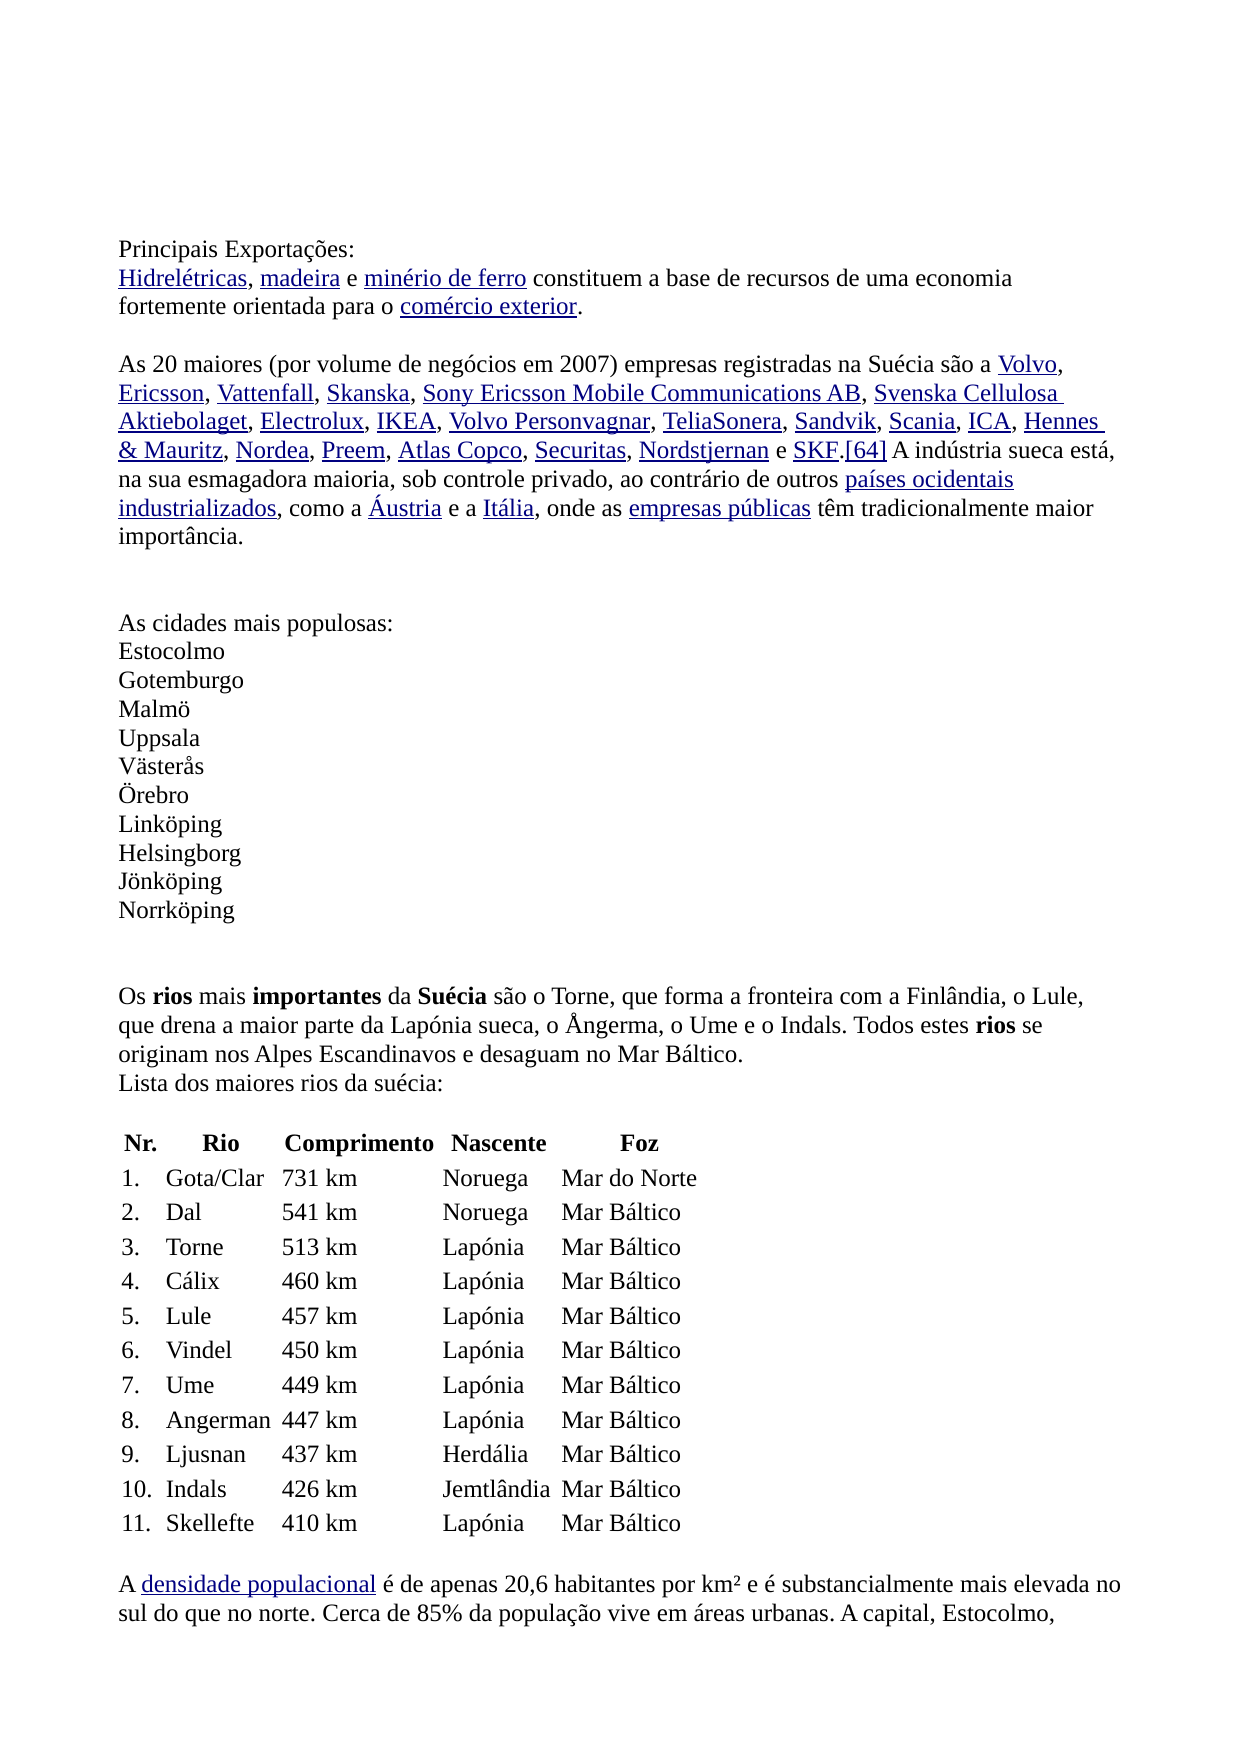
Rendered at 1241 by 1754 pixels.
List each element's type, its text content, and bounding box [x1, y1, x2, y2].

table_header Foz [558, 1125, 721, 1160]
table_cell Jemtlândia [439, 1471, 558, 1506]
table_cell Torne [163, 1229, 279, 1263]
table_cell 437 km [279, 1436, 439, 1471]
table_cell Noruega [439, 1160, 558, 1194]
table_cell 460 km [279, 1264, 439, 1298]
text Lista dos maiores rios da suécia: [118, 1068, 1122, 1096]
table_cell Lapónia [439, 1402, 558, 1436]
text Norrköping [118, 895, 1122, 924]
table_cell Mar Báltico [558, 1436, 721, 1471]
table_cell Noruega [439, 1194, 558, 1229]
table_cell Mar Báltico [558, 1367, 721, 1402]
table_header Nascente [439, 1125, 558, 1160]
text Västerås [118, 751, 1122, 780]
table_cell Lapónia [439, 1506, 558, 1540]
table_cell Mar Báltico [558, 1333, 721, 1367]
table_cell 450 km [279, 1333, 439, 1367]
table_cell Vindel [163, 1333, 279, 1367]
table_cell Mar Báltico [558, 1506, 721, 1540]
table_cell 4. [118, 1264, 163, 1298]
table_cell 513 km [279, 1229, 439, 1263]
table_cell Lapónia [439, 1298, 558, 1333]
table_cell 6. [118, 1333, 163, 1367]
table_cell Cálix [163, 1264, 279, 1298]
table_cell Mar Báltico [558, 1402, 721, 1436]
table_cell 410 km [279, 1506, 439, 1540]
text A densidade populacional é de apenas 20,6 habitantes por km² e é substancialmente mais elevada no sul do que no norte. Cerca de 85% da população vive em áreas urbanas. A capital, Estocolmo, [118, 1569, 1122, 1626]
table_cell Lule [163, 1298, 279, 1333]
table_cell 2. [118, 1194, 163, 1229]
table_cell 11. [118, 1506, 163, 1540]
text As 20 maiores (por volume de negócios em 2007) empresas registradas na Suécia são a Volvo, Ericsson, Vattenfall, Skanska, Sony Ericsson Mobile Communications AB, Svenska Cellulosa Aktiebolaget, Electrolux, IKEA, Volvo Personvagnar, TeliaSonera, Sandvik, Scania, ICA, Hennes & Mauritz, Nordea, Preem, Atlas Copco, Securitas, Nordstjernan e SKF.[64] A indústria sueca está, na sua esmagadora maioria, sob controle privado, ao contrário de outros países ocidentais industrializados, como a Áustria e a Itália, onde as empresas públicas têm tradicionalmente maior importância. [118, 349, 1122, 550]
text Helsingborg [118, 838, 1122, 866]
table_cell Lapónia [439, 1264, 558, 1298]
text Gotemburgo [118, 665, 1122, 694]
table_cell Mar Báltico [558, 1194, 721, 1229]
text Malmö [118, 694, 1122, 723]
table_cell Lapónia [439, 1367, 558, 1402]
table_cell Dal [163, 1194, 279, 1229]
table_cell 447 km [279, 1402, 439, 1436]
table_cell 1. [118, 1160, 163, 1194]
table_cell 10. [118, 1471, 163, 1506]
table_header Rio [163, 1125, 279, 1160]
table_header Comprimento [279, 1125, 439, 1160]
table_cell 541 km [279, 1194, 439, 1229]
table_cell Gota/Clar [163, 1160, 279, 1194]
table_cell 8. [118, 1402, 163, 1436]
table_cell Ljusnan [163, 1436, 279, 1471]
table_cell 731 km [279, 1160, 439, 1194]
text Jönköping [118, 866, 1122, 895]
table_cell 449 km [279, 1367, 439, 1402]
table_cell Mar Báltico [558, 1471, 721, 1506]
table_cell Herdália [439, 1436, 558, 1471]
table_cell 457 km [279, 1298, 439, 1333]
table_cell 5. [118, 1298, 163, 1333]
text Principais Exportações: [118, 234, 1122, 263]
table_cell Ume [163, 1367, 279, 1402]
table_cell Indals [163, 1471, 279, 1506]
table_cell Lapónia [439, 1333, 558, 1367]
table_cell 9. [118, 1436, 163, 1471]
text Os rios mais importantes da Suécia são o Torne, que forma a fronteira com a Finlândia, o Lule, que drena a maior parte da Lapónia sueca, o Ångerma, o Ume e o Indals. Todos estes rios se originam nos Alpes Escandinavos e desaguam no Mar Báltico. [118, 981, 1122, 1068]
table_cell Mar Báltico [558, 1298, 721, 1333]
text As cidades mais populosas: [118, 608, 1122, 636]
table_cell Mar Báltico [558, 1229, 721, 1263]
table_cell 426 km [279, 1471, 439, 1506]
text Estocolmo [118, 636, 1122, 665]
table_cell Angerman [163, 1402, 279, 1436]
table_cell Mar Báltico [558, 1264, 721, 1298]
table_cell Skellefte [163, 1506, 279, 1540]
table_cell 7. [118, 1367, 163, 1402]
text Linköping [118, 809, 1122, 838]
table_cell Lapónia [439, 1229, 558, 1263]
text Uppsala [118, 723, 1122, 751]
text Hidrelétricas, madeira e minério de ferro constituem a base de recursos de uma economia fortemente orientada para o comércio exterior. [118, 263, 1122, 320]
text Örebro [118, 780, 1122, 809]
table_cell 3. [118, 1229, 163, 1263]
table_cell Mar do Norte [558, 1160, 721, 1194]
table_header Nr. [118, 1125, 163, 1160]
